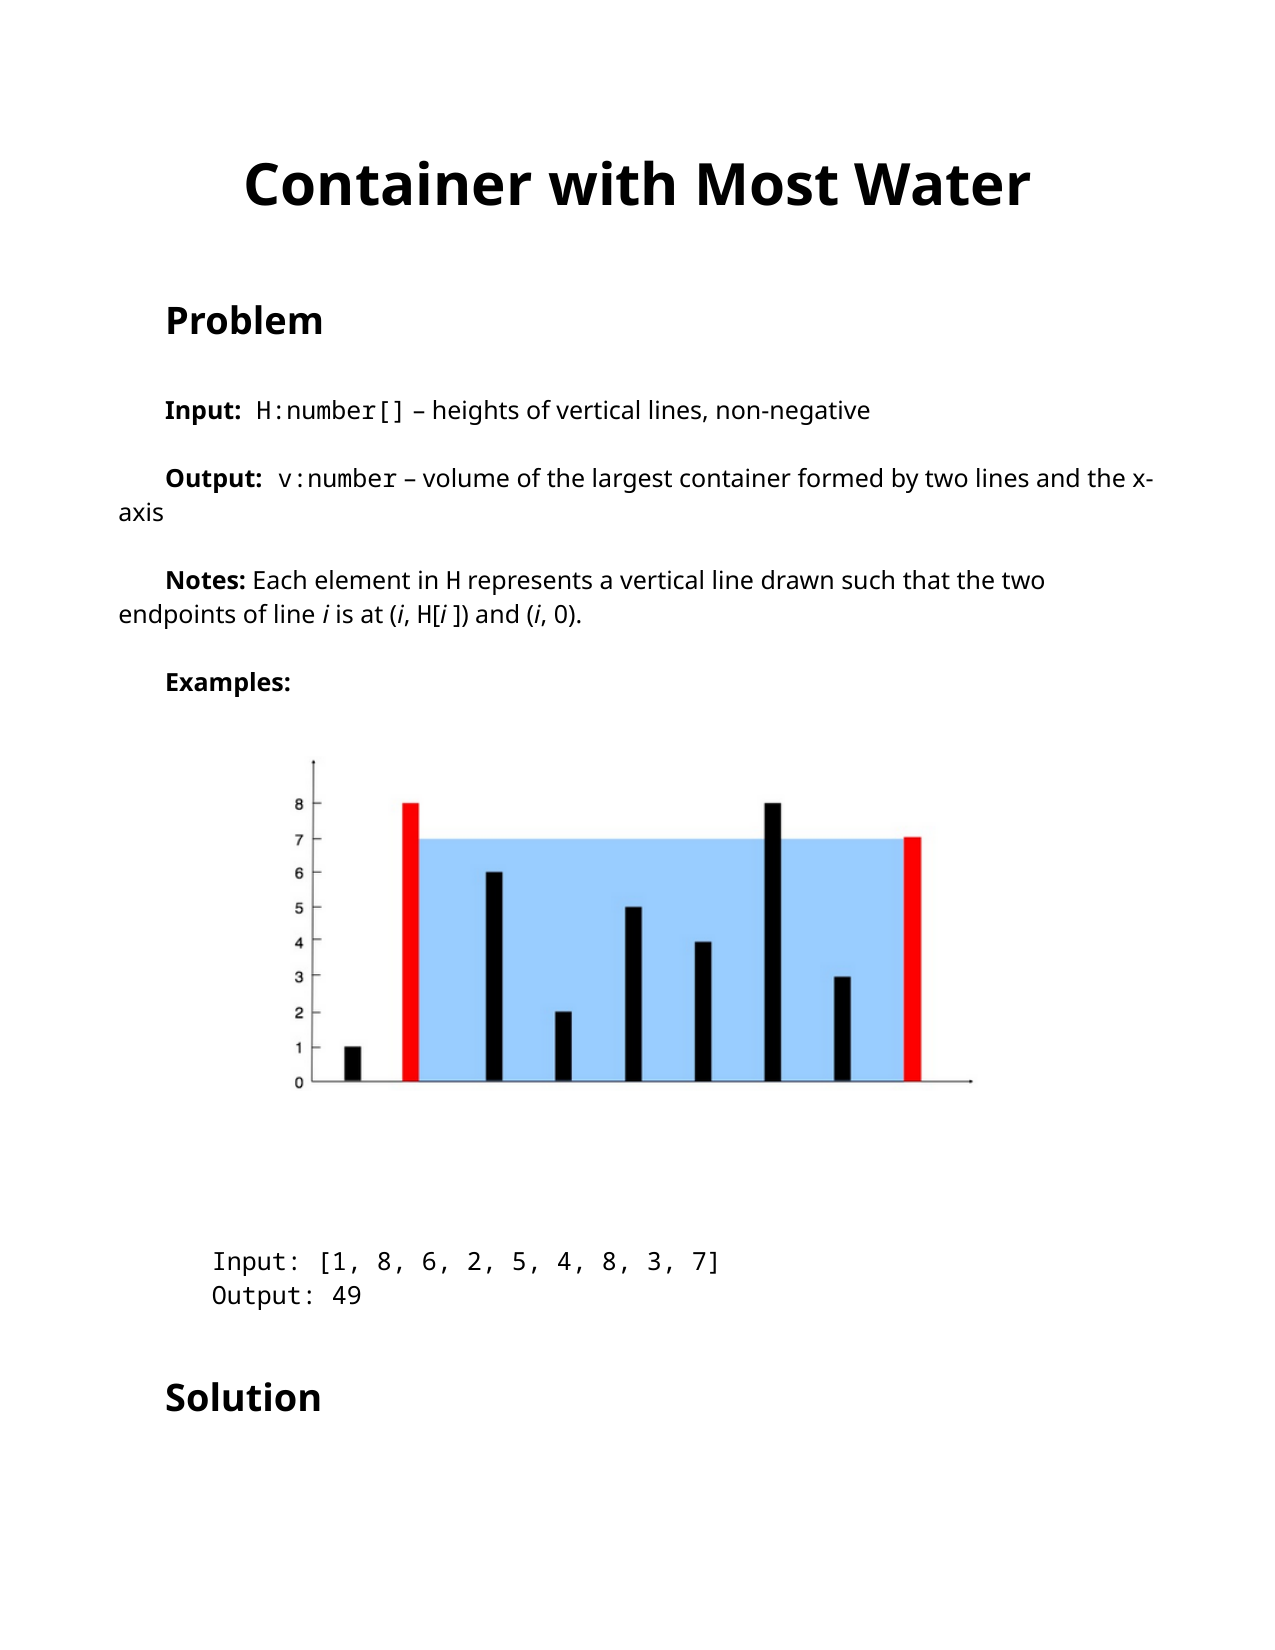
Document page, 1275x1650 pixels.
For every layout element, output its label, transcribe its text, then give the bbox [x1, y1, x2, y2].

text Output: 49 [165, 1278, 1157, 1312]
text Notes: Each element in H represents a vertical line drawn such that the two endpoints of line i is at (i, H[i ]) and (i, 0). [118, 563, 1157, 631]
text Output: v:number – volume of the largest container formed by two lines and the x-axis [118, 461, 1157, 529]
title Container with Most Water [118, 143, 1157, 223]
subtitle Solution [118, 1371, 1157, 1423]
text Examples: [118, 665, 1157, 699]
picture [265, 733, 1010, 1100]
subtitle Problem [118, 294, 1157, 346]
text Input: [1, 8, 6, 2, 5, 4, 8, 3, 7] [165, 1244, 1157, 1278]
text Input: H:number[] – heights of vertical lines, non-negative [118, 392, 1157, 426]
